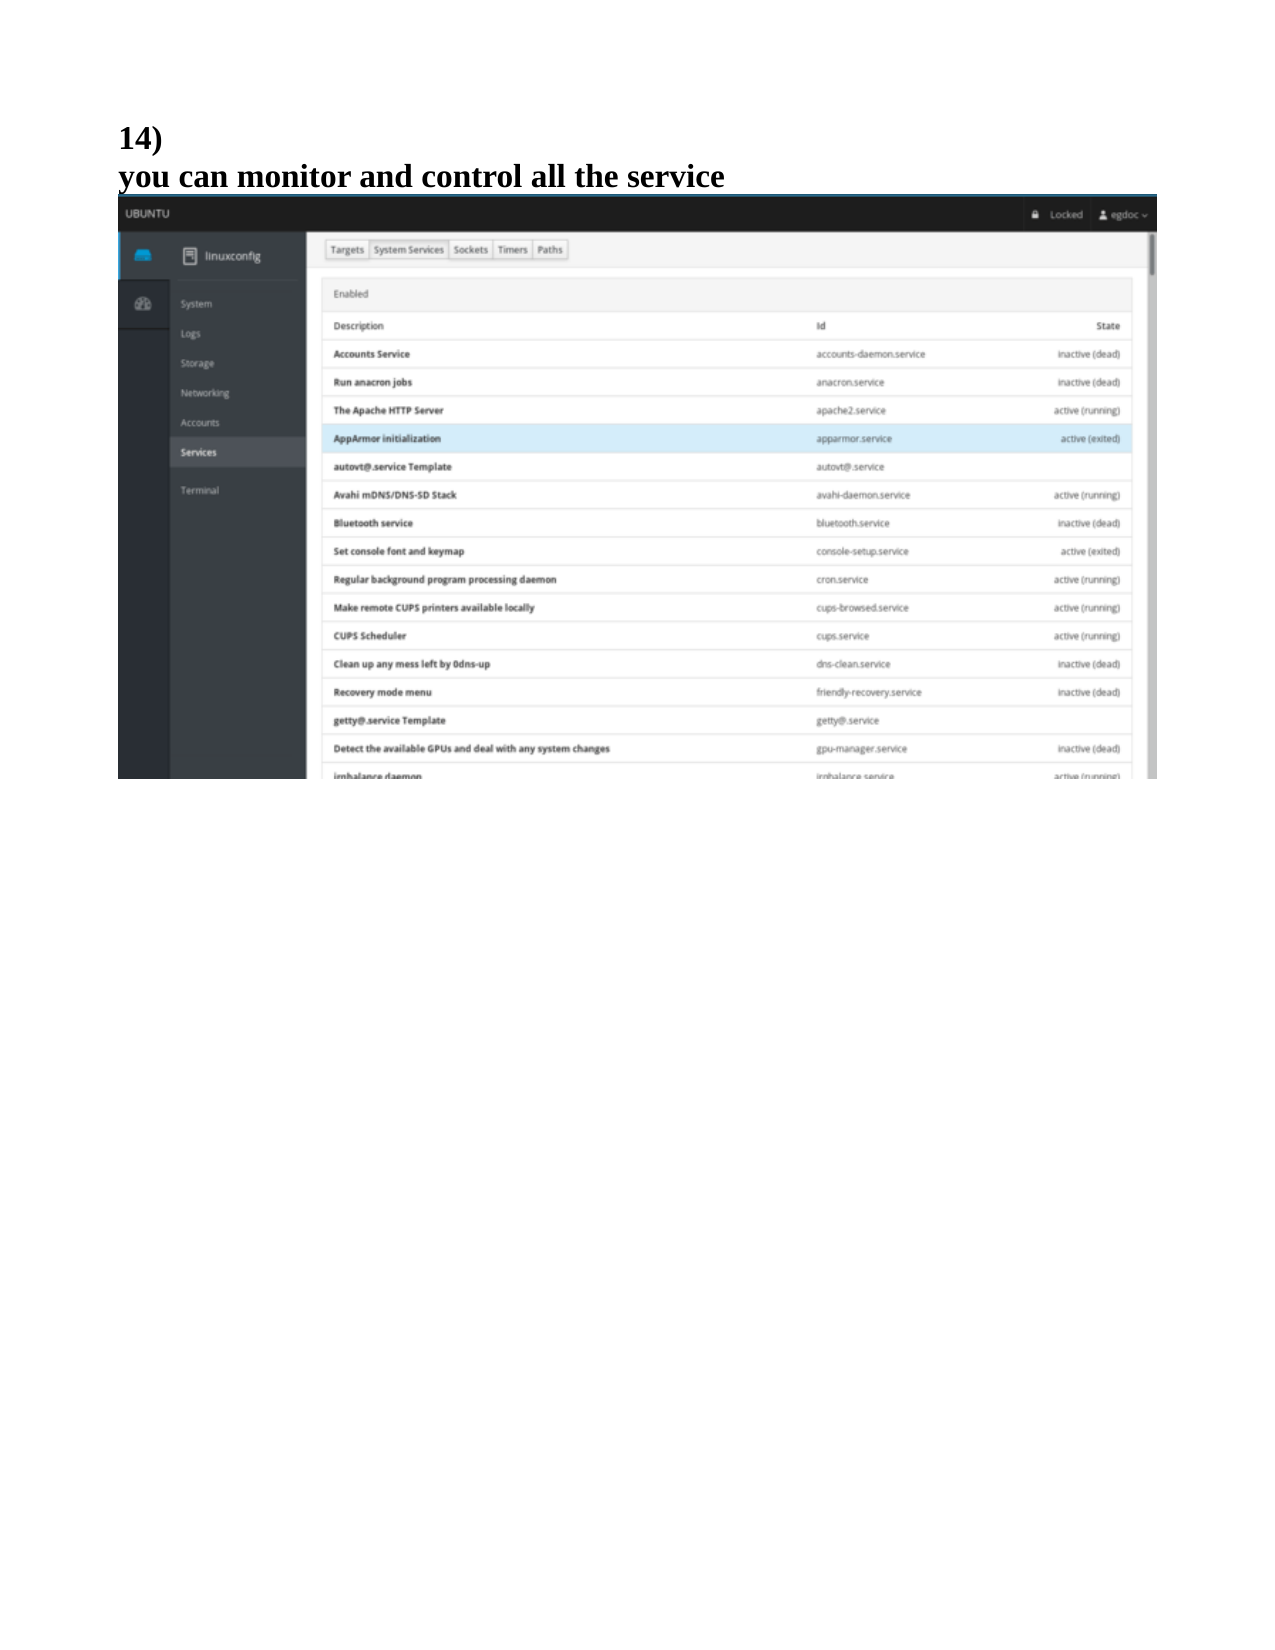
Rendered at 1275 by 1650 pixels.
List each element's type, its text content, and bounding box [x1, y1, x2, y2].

text 14) [118, 118, 1157, 156]
picture [118, 194, 1157, 779]
text you can monitor and control all the service [118, 156, 1157, 194]
